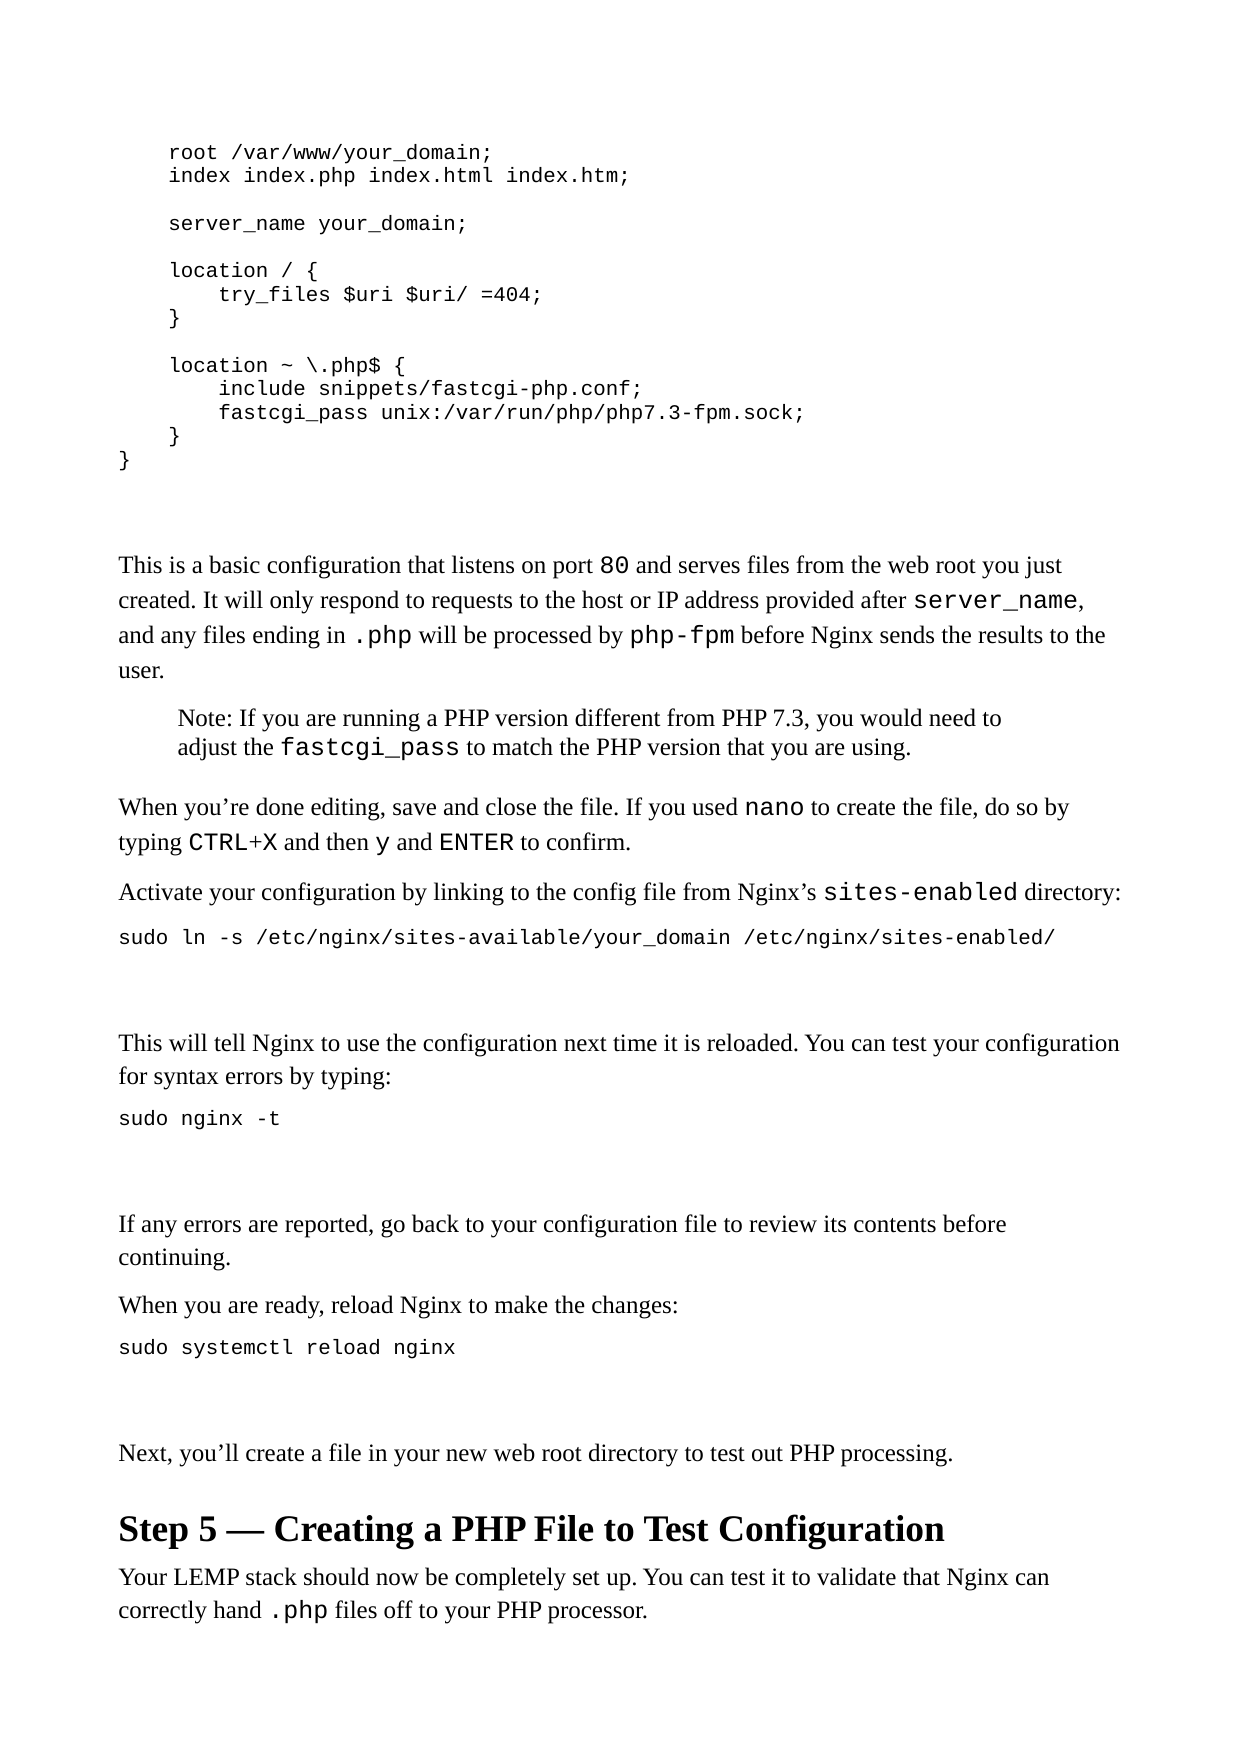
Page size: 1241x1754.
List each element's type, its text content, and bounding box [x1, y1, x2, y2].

text server_name your_domain; [118, 213, 1122, 236]
text location / { [118, 260, 1122, 284]
text When you are ready, reload Nginx to make the changes: [118, 1290, 1122, 1318]
text include snippets/fastcgi-php.conf; [118, 378, 1122, 402]
text Next, you’ll create a file in your new web root directory to test out PHP processing. [118, 1438, 1122, 1467]
subtitle Step 5 — Creating a PHP File to Test Configuration [118, 1506, 1122, 1549]
text sudo ln -s /etc/nginx/sites-available/your_domain /etc/nginx/sites-enabled/ [118, 927, 1122, 951]
text If any errors are reported, go back to your configuration file to review its contents before continuing. [118, 1209, 1122, 1271]
text } [118, 426, 1122, 449]
text location ~ \.php$ { [118, 354, 1122, 378]
text Your LEMP stack should now be completely set up. You can test it to validate that Nginx can correctly hand .php files off to your PHP processor. [118, 1562, 1122, 1626]
text root /var/www/your_domain; [118, 142, 1122, 165]
text } [118, 449, 1122, 473]
text Note: If you are running a PHP version different from PHP 7.3, you would need to adjust the fastcgi_pass to match the PHP version that you are using. [177, 703, 1063, 762]
text sudo nginx -t [118, 1108, 1122, 1132]
text fastcgi_pass unix:/var/run/php/php7.3-fpm.sock; [118, 402, 1122, 426]
text sudo systemctl reload nginx [118, 1337, 1122, 1361]
text index index.php index.html index.htm; [118, 165, 1122, 189]
text Activate your configuration by linking to the config file from Nginx’s sites-enabled directory: [118, 877, 1122, 908]
text This will tell Nginx to use the configuration next time it is reloaded. You can test your configuration for syntax errors by typing: [118, 1028, 1122, 1089]
text When you’re done editing, save and close the file. If you used nano to create the file, do so by typing CTRL+X and then y and ENTER to confirm. [118, 792, 1122, 858]
text try_files $uri $uri/ =404; [118, 284, 1122, 307]
text } [118, 307, 1122, 331]
text This is a basic configuration that listens on port 80 and serves files from the web root you just created. It will only respond to requests to the host or IP address provided after server_name, and any files ending in .php will be processed by php-fpm before Nginx sends the results to the user. [118, 550, 1122, 684]
